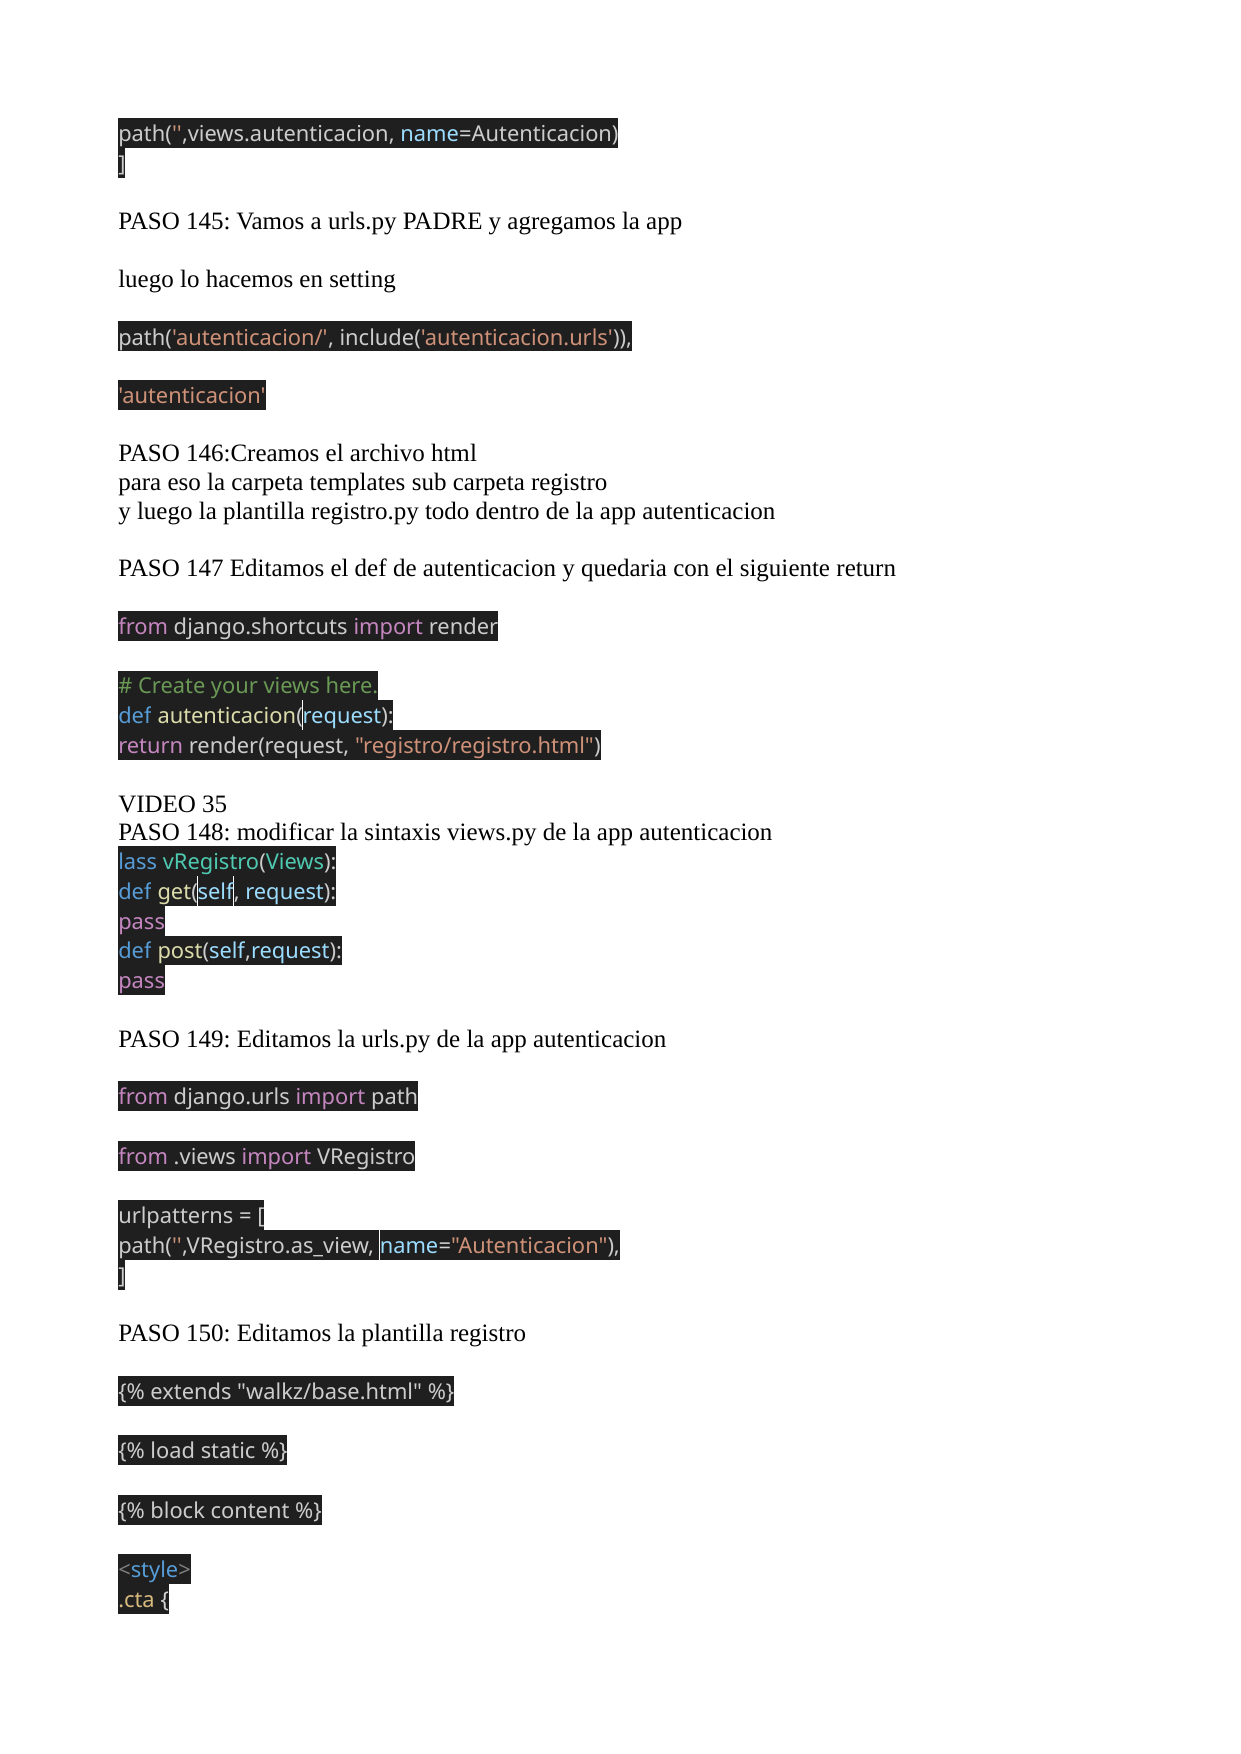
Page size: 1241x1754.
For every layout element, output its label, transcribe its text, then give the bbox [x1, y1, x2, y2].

text lass vRegistro(Views): [118, 846, 1122, 876]
text {% extends "walkz/base.html" %} [118, 1376, 1122, 1406]
text ] [118, 1260, 1122, 1290]
text para eso la carpeta templates sub carpeta registro [118, 467, 1122, 496]
text {% load static %} [118, 1435, 1122, 1465]
text luego lo hacemos en setting [118, 264, 1122, 293]
text PASO 145: Vamos a urls.py PADRE y agregamos la app [118, 206, 1122, 235]
text def autenticacion(request): [118, 700, 1122, 730]
text urlpatterns = [ [118, 1200, 1122, 1230]
text PASO 149: Editamos la urls.py de la app autenticacion [118, 1024, 1122, 1053]
text .cta { [118, 1584, 1122, 1614]
text PASO 147 Editamos el def de autenticacion y quedaria con el siguiente return [118, 553, 1122, 582]
text 'autenticacion' [118, 380, 1122, 410]
text y luego la plantilla registro.py todo dentro de la app autenticacion [118, 496, 1122, 525]
text from .views import VRegistro [118, 1141, 1122, 1171]
text def get(self, request): [118, 876, 1122, 906]
text VIDEO 35 [118, 789, 1122, 817]
text {% block content %} [118, 1495, 1122, 1525]
text PASO 146:Creamos el archivo html [118, 438, 1122, 467]
text PASO 150: Editamos la plantilla registro [118, 1318, 1122, 1347]
text path('',VRegistro.as_view, name="Autenticacion"), [118, 1230, 1122, 1260]
text pass [118, 965, 1122, 995]
text pass [118, 906, 1122, 936]
text def post(self,request): [118, 936, 1122, 965]
text # Create your views here. [118, 671, 1122, 700]
text return render(request, "registro/registro.html") [118, 730, 1122, 760]
text ] [118, 148, 1122, 178]
text from django.urls import path [118, 1081, 1122, 1111]
text path('autenticacion/', include('autenticacion.urls')), [118, 321, 1122, 351]
text <style> [118, 1554, 1122, 1584]
text path('',views.autenticacion, name=Autenticacion) [118, 118, 1122, 148]
text PASO 148: modificar la sintaxis views.py de la app autenticacion [118, 817, 1122, 846]
text from django.shortcuts import render [118, 611, 1122, 641]
